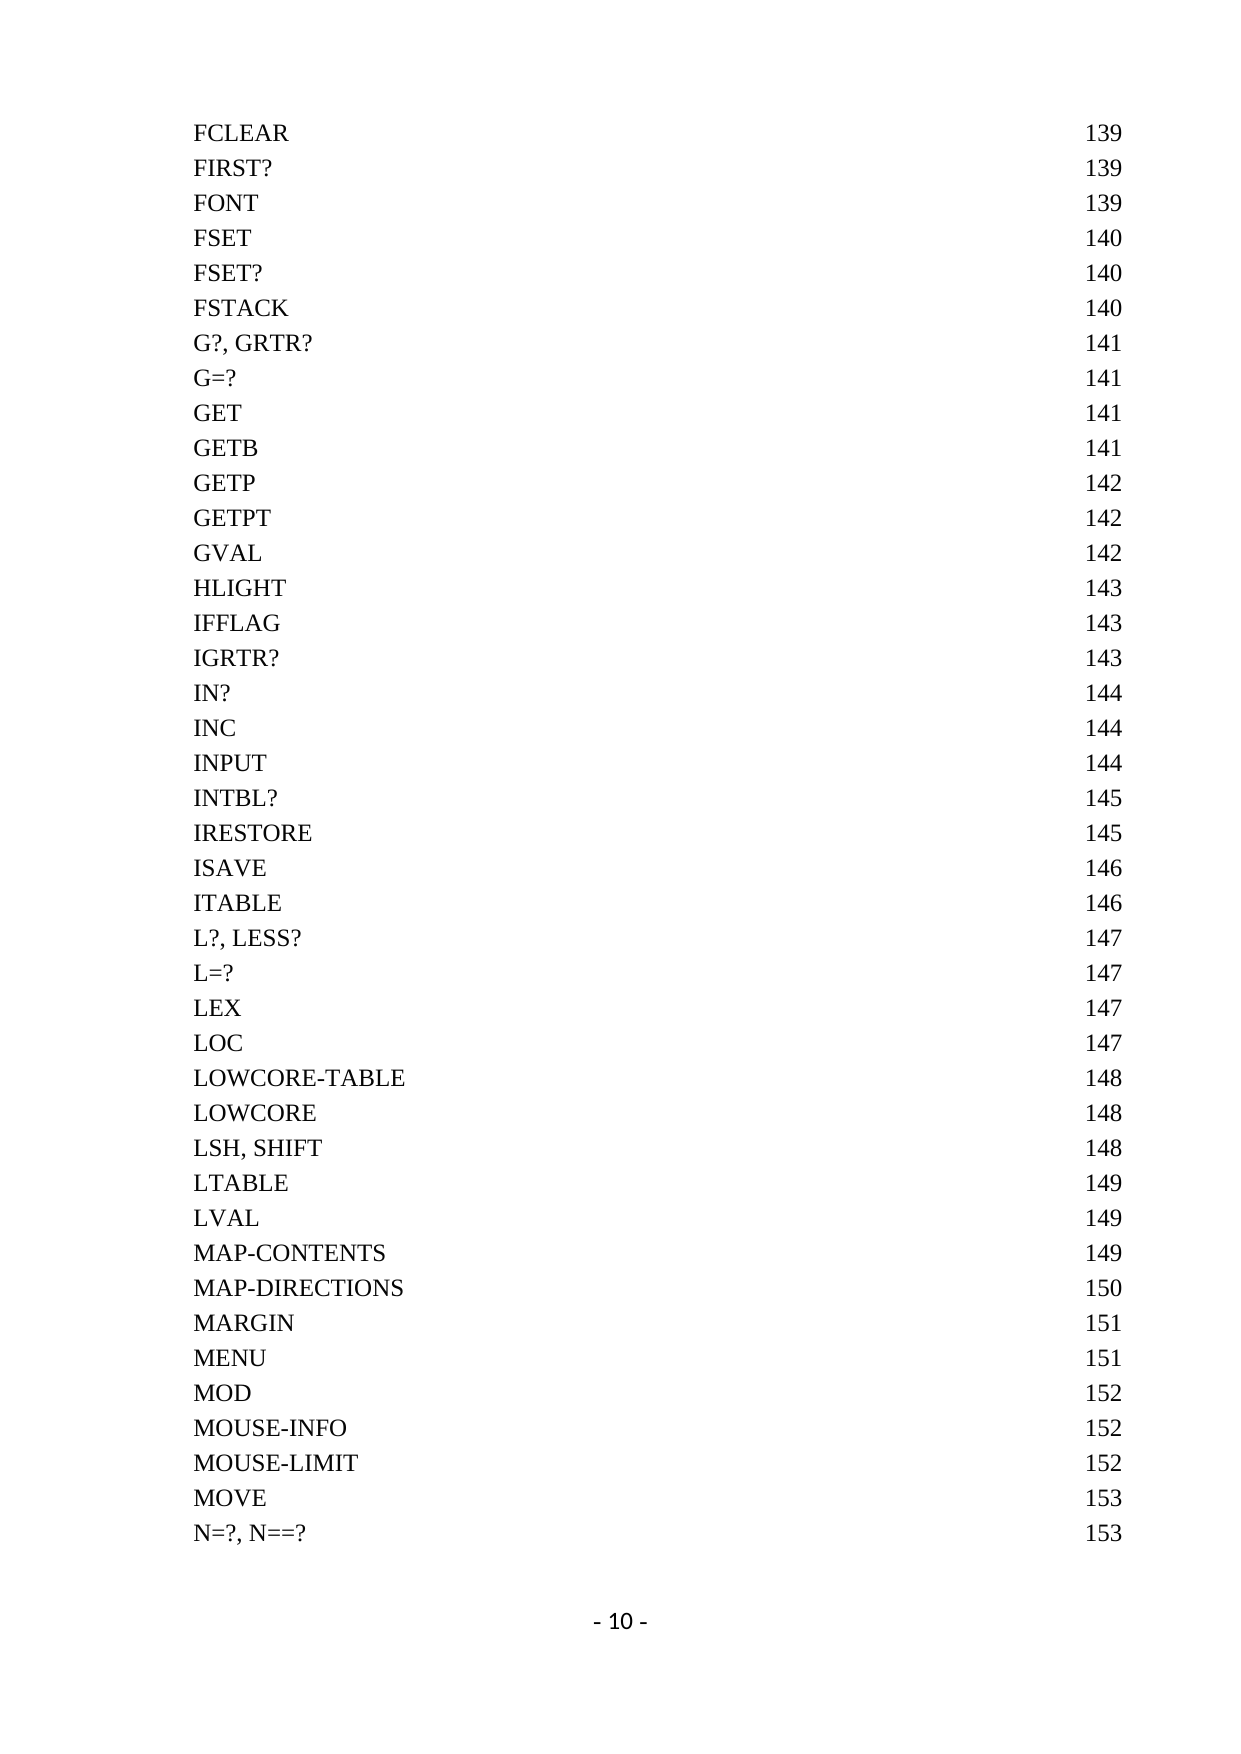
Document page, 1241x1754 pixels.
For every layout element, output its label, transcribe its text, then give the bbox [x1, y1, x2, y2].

text INC 144 [193, 713, 1122, 742]
text MARGIN 151 [193, 1308, 1122, 1337]
text FCLEAR 139 [193, 118, 1122, 147]
text INTBL? 145 [193, 783, 1122, 812]
text FONT 139 [193, 188, 1122, 217]
text GETB 141 [193, 433, 1122, 462]
text GETP 142 [193, 468, 1122, 497]
text MOD 152 [193, 1378, 1122, 1407]
text LOWCORE-TABLE 148 [193, 1063, 1122, 1092]
text LOWCORE 148 [193, 1098, 1122, 1127]
text IRESTORE 145 [193, 818, 1122, 847]
text IGRTR? 143 [193, 643, 1122, 672]
text MOUSE-LIMIT 152 [193, 1448, 1122, 1477]
text LSH, SHIFT 148 [193, 1133, 1122, 1162]
text MAP-DIRECTIONS 150 [193, 1273, 1122, 1302]
text HLIGHT 143 [193, 573, 1122, 602]
text ISAVE 146 [193, 853, 1122, 882]
text MOVE 153 [193, 1483, 1122, 1512]
text MENU 151 [193, 1343, 1122, 1372]
text G=? 141 [193, 363, 1122, 392]
text FSET? 140 [193, 258, 1122, 287]
text MOUSE-INFO 152 [193, 1413, 1122, 1442]
text LVAL 149 [193, 1203, 1122, 1232]
text LTABLE 149 [193, 1168, 1122, 1197]
text FSTACK 140 [193, 293, 1122, 322]
text L=? 147 [193, 958, 1122, 987]
text LEX 147 [193, 993, 1122, 1022]
text GVAL 142 [193, 538, 1122, 567]
text G?, GRTR? 141 [193, 328, 1122, 357]
text N=?, N==? 153 [193, 1518, 1122, 1547]
text GET 141 [193, 398, 1122, 427]
text FSET 140 [193, 223, 1122, 252]
text LOC 147 [193, 1028, 1122, 1057]
text ITABLE 146 [193, 888, 1122, 917]
text MAP-CONTENTS 149 [193, 1238, 1122, 1267]
text IFFLAG 143 [193, 608, 1122, 637]
text FIRST? 139 [193, 153, 1122, 182]
text INPUT 144 [193, 748, 1122, 777]
text IN? 144 [193, 678, 1122, 707]
text GETPT 142 [193, 503, 1122, 532]
text L?, LESS? 147 [193, 923, 1122, 952]
